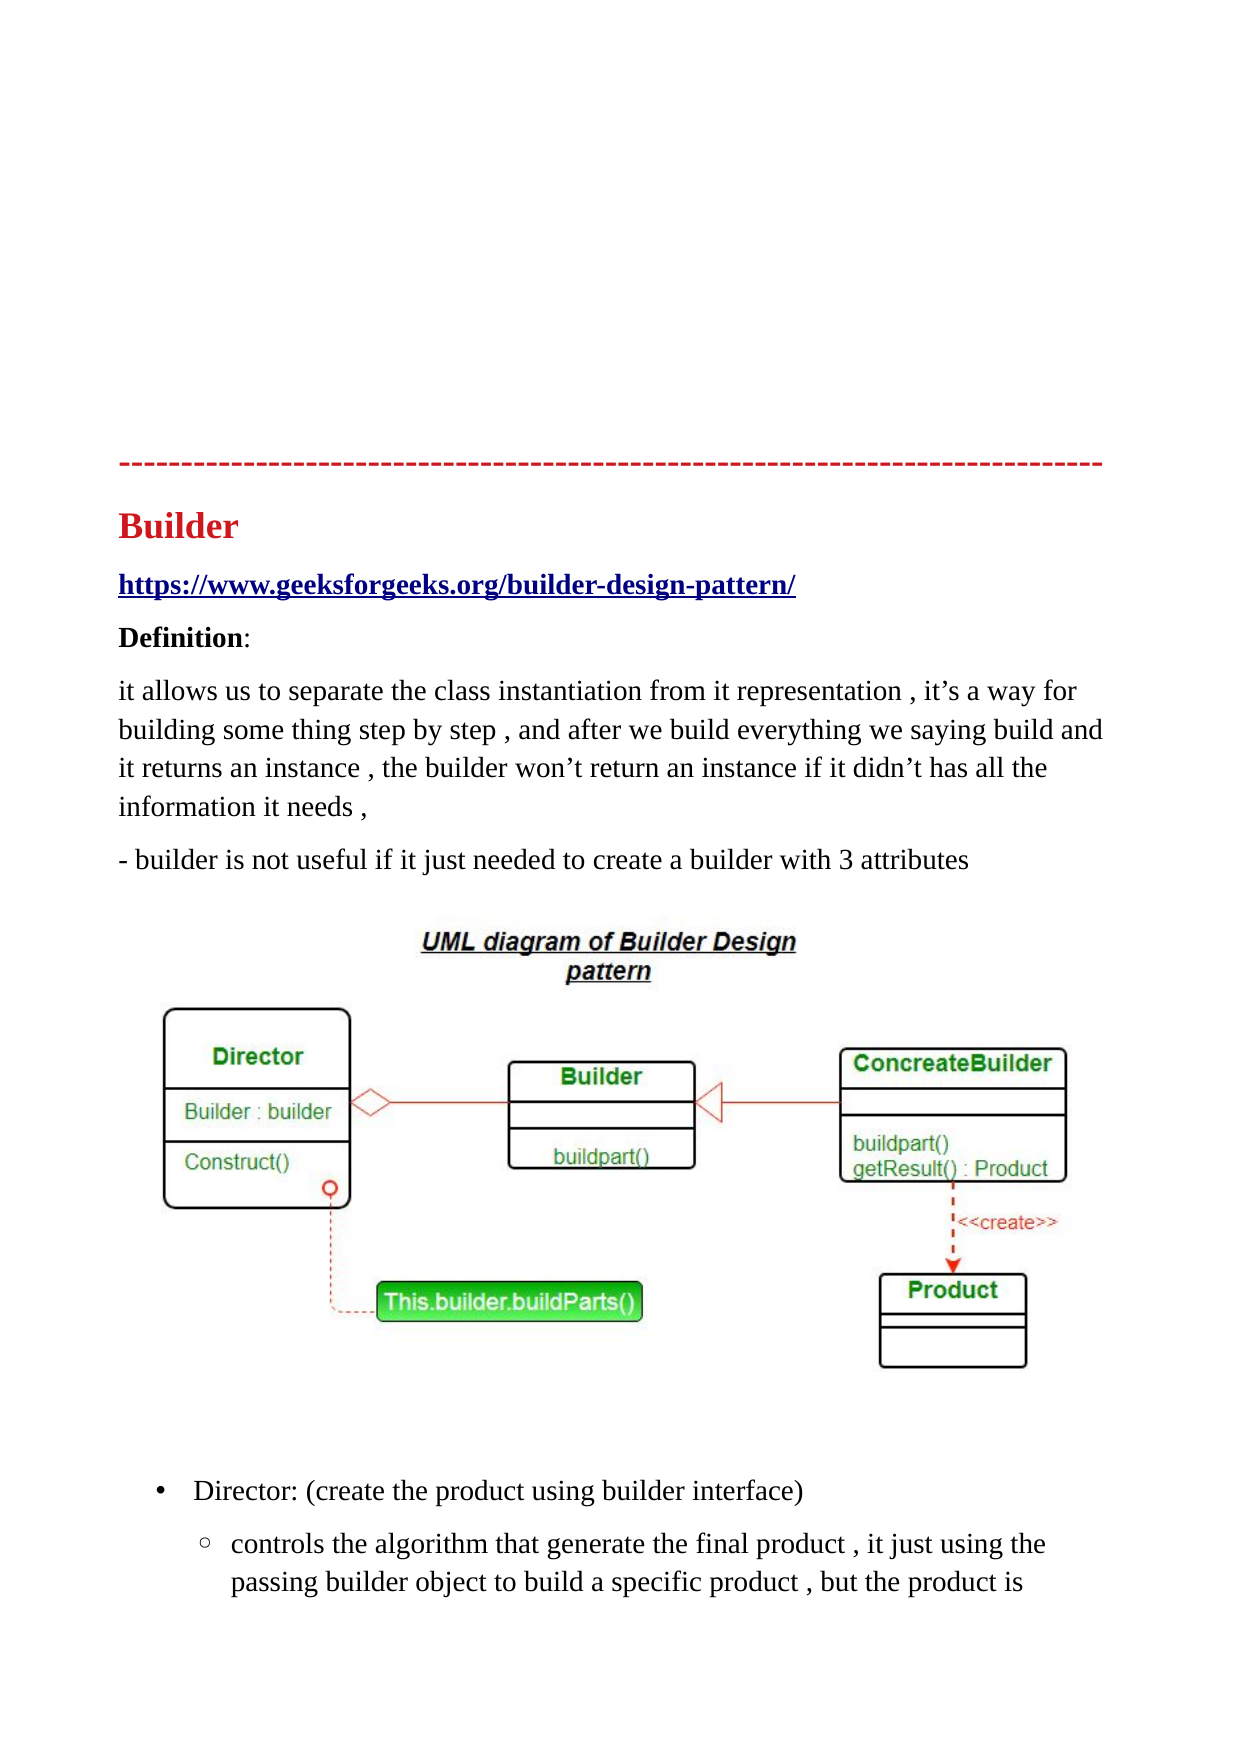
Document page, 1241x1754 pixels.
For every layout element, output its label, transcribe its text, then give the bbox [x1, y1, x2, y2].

text ------------------------------------------------------------------------------- [118, 439, 1122, 482]
text - builder is not useful if it just needed to create a builder with 3 attributes [118, 842, 1122, 876]
text Builder [118, 503, 1122, 546]
list Director: (create the product using builder interface) [156, 1473, 1122, 1506]
text https://www.geeksforgeeks.org/builder-design-pattern/ [118, 567, 1122, 601]
picture [118, 895, 1123, 1415]
list controls the algorithm that generate the final product , it just using the passing builder object to build a specific product , but the product is [193, 1526, 1122, 1598]
text it allows us to separate the class instantiation from it representation , it’s a way for building some thing step by step , and after we build everything we saying build and it returns an instance , the builder won’t return an instance if it didn’t has all the information it needs , [118, 673, 1122, 823]
text Definition: [118, 620, 1122, 654]
